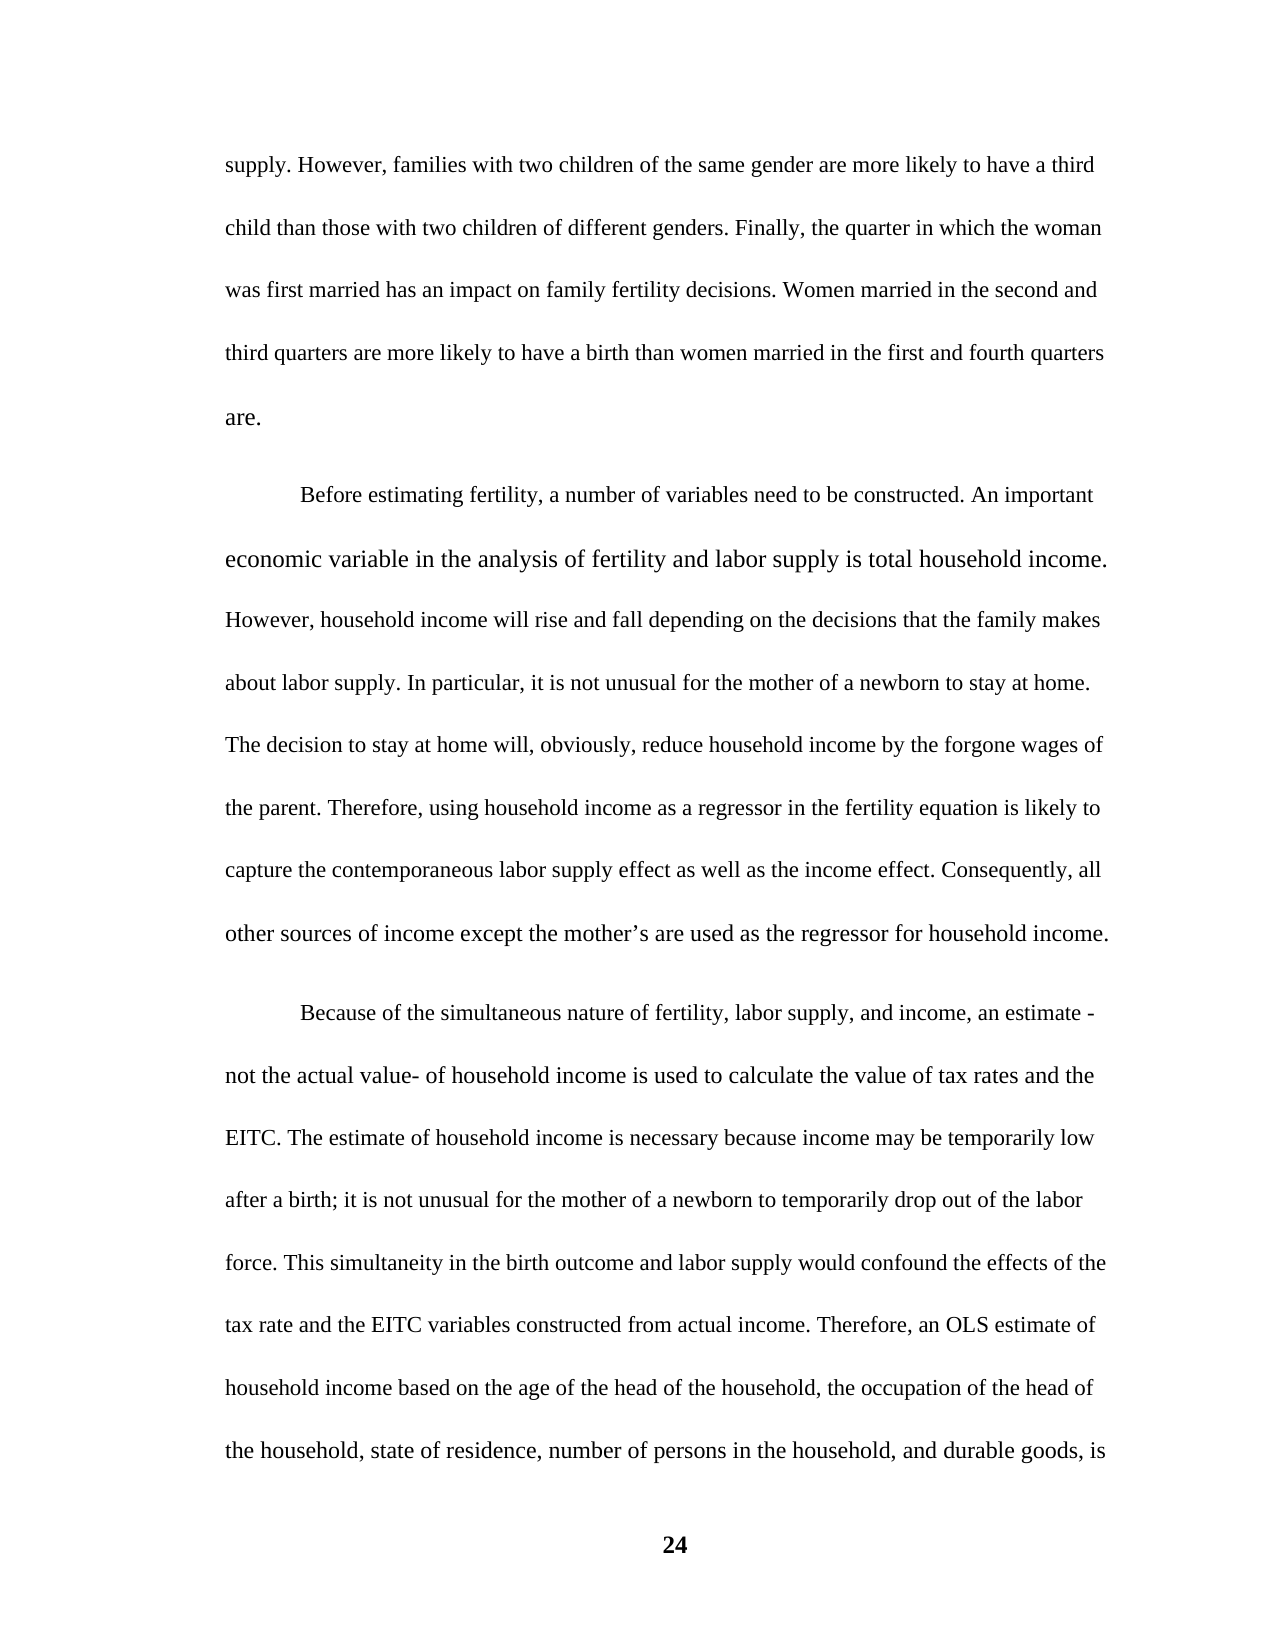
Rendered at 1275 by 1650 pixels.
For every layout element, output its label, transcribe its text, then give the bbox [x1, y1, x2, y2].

text force. This simultaneity in the birth outcome and labor supply would confound the effects of the [225, 1249, 1125, 1275]
text was first married has an impact on family fertility decisions. Women married in the second and [225, 277, 1125, 303]
text the household, state of residence, number of persons in the household, and durable goods, is [225, 1436, 1125, 1464]
text after a birth; it is not unusual for the mother of a newborn to temporarily drop out of the labor [225, 1186, 1125, 1212]
text However, household income will rise and fall depending on the decisions that the family makes [225, 606, 1125, 633]
text 24 [662, 1530, 1125, 1559]
text capture the contemporaneous labor supply effect as well as the income effect. Consequently, all [225, 856, 1125, 883]
text are. [225, 402, 1125, 430]
text not the actual value- of household income is used to calculate the value of tax rates and the [225, 1061, 1125, 1089]
text household income based on the age of the head of the household, the occupation of the head of [225, 1374, 1125, 1400]
text the parent. Therefore, using household income as a regressor in the fertility equation is likely to [225, 794, 1125, 820]
text tax rate and the EITC variables constructed from actual income. Therefore, an OLS estimate of [225, 1311, 1125, 1337]
text about labor supply. In particular, it is not unusual for the mother of a newborn to stay at home. [225, 669, 1125, 695]
text other sources of income except the mother’s are used as the regressor for household income. [225, 919, 1125, 946]
text EITC. The estimate of household income is necessary because income may be temporarily low [225, 1124, 1125, 1150]
text supply. However, families with two children of the same gender are more likely to have a third [225, 152, 1125, 178]
text The decision to stay at home will, obviously, reduce household income by the forgone wages of [225, 731, 1125, 758]
text third quarters are more likely to have a birth than women married in the first and fourth quarters [225, 339, 1125, 365]
text economic variable in the analysis of fertility and labor supply is total household income. [225, 544, 1125, 572]
text child than those with two children of different genders. Finally, the quarter in which the woman [225, 214, 1125, 240]
text Because of the simultaneous nature of fertility, labor supply, and income, an estimate - [300, 998, 1125, 1025]
text Before estimating fertility, a number of variables need to be constructed. An important [300, 481, 1125, 508]
